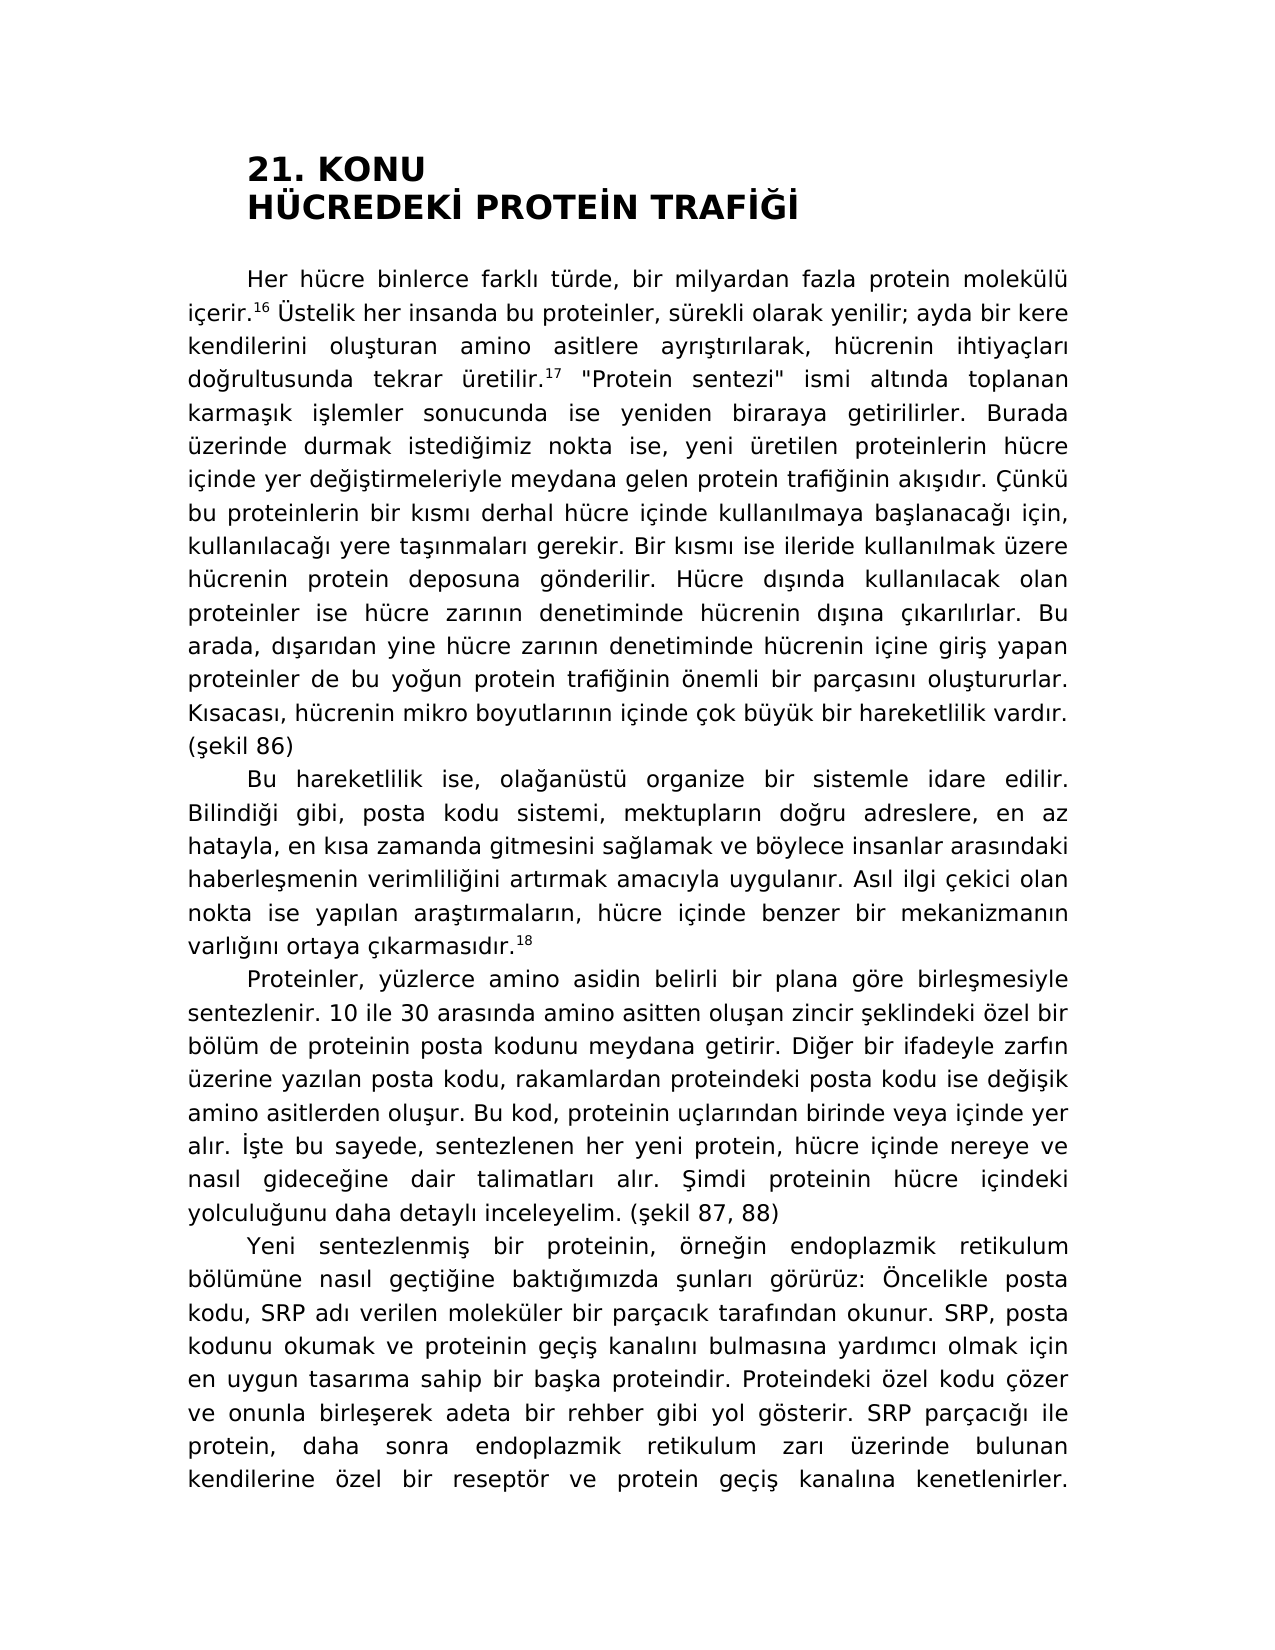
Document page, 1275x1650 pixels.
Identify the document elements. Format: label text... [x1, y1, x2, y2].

text 21. KONU [187, 150, 1070, 189]
text Bu hareketlilik ise, olağanüstü organize bir sistemle idare edilir. Bilindiği gibi, posta kodu sistemi, mektupların doğru adreslere, en az hatayla, en kısa zamanda gitmesini sağlamak ve böylece insanlar arasındaki haberleşmenin verimliliğini artırmak amacıyla uygulanır. Asıl ilgi çekici olan nokta ise yapılan araştırmaların, hücre içinde benzer bir mekanizmanın varlığını ortaya çıkarmasıdır.18 [187, 761, 1070, 961]
text HÜCREDEKİ PROTEİN TRAFİĞİ [187, 189, 1070, 228]
text Yeni sentezlenmiş bir proteinin, örneğin endoplazmik retikulum bölümüne nasıl geçtiğine baktığımızda şunları görürüz: Öncelikle posta kodu, SRP adı verilen moleküler bir parçacık tarafından okunur. SRP, posta kodunu okumak ve proteinin geçiş kanalını bulmasına yardımcı olmak için en uygun tasarıma sahip bir başka proteindir. Proteindeki özel kodu çözer ve onunla birleşerek adeta bir rehber gibi yol gösterir. SRP parçacığı ile protein, daha sonra endoplazmik retikulum zarı üzerinde bulunan kendilerine özel bir reseptör ve protein geçiş kanalına kenetlenirler. [187, 1228, 1070, 1494]
text Her hücre binlerce farklı türde, bir milyardan fazla protein molekülü içerir.16 Üstelik her insanda bu proteinler, sürekli olarak yenilir; ayda bir kere kendilerini oluşturan amino asitlere ayrıştırılarak, hücrenin ihtiyaçları doğrultusunda tekrar üretilir.17 "Protein sentezi" ismi altında toplanan karmaşık işlemler sonucunda ise yeniden biraraya getirilirler. Burada üzerinde durmak istediğimiz nokta ise, yeni üretilen proteinlerin hücre içinde yer değiştirmeleriyle meydana gelen protein trafiğinin akışıdır. Çünkü bu proteinlerin bir kısmı derhal hücre içinde kullanılmaya başlanacağı için, kullanılacağı yere taşınmaları gerekir. Bir kısmı ise ileride kullanılmak üzere hücrenin protein deposuna gönderilir. Hücre dışında kullanılacak olan proteinler ise hücre zarının denetiminde hücrenin dışına çıkarılırlar. Bu arada, dışarıdan yine hücre zarının denetiminde hücrenin içine giriş yapan proteinler de bu yoğun protein trafiğinin önemli bir parçasını oluştururlar. Kısacası, hücrenin mikro boyutlarının içinde çok büyük bir hareketlilik vardır. (şekil 86) [187, 261, 1070, 761]
text Proteinler, yüzlerce amino asidin belirli bir plana göre birleşmesiyle sentezlenir. 10 ile 30 arasında amino asitten oluşan zincir şeklindeki özel bir bölüm de proteinin posta kodunu meydana getirir. Diğer bir ifadeyle zarfın üzerine yazılan posta kodu, rakamlardan proteindeki posta kodu ise değişik amino asitlerden oluşur. Bu kod, proteinin uçlarından birinde veya içinde yer alır. İşte bu sayede, sentezlenen her yeni protein, hücre içinde nereye ve nasıl gideceğine dair talimatları alır. Şimdi proteinin hücre içindeki yolculuğunu daha detaylı inceleyelim. (şekil 87, 88) [187, 961, 1070, 1228]
